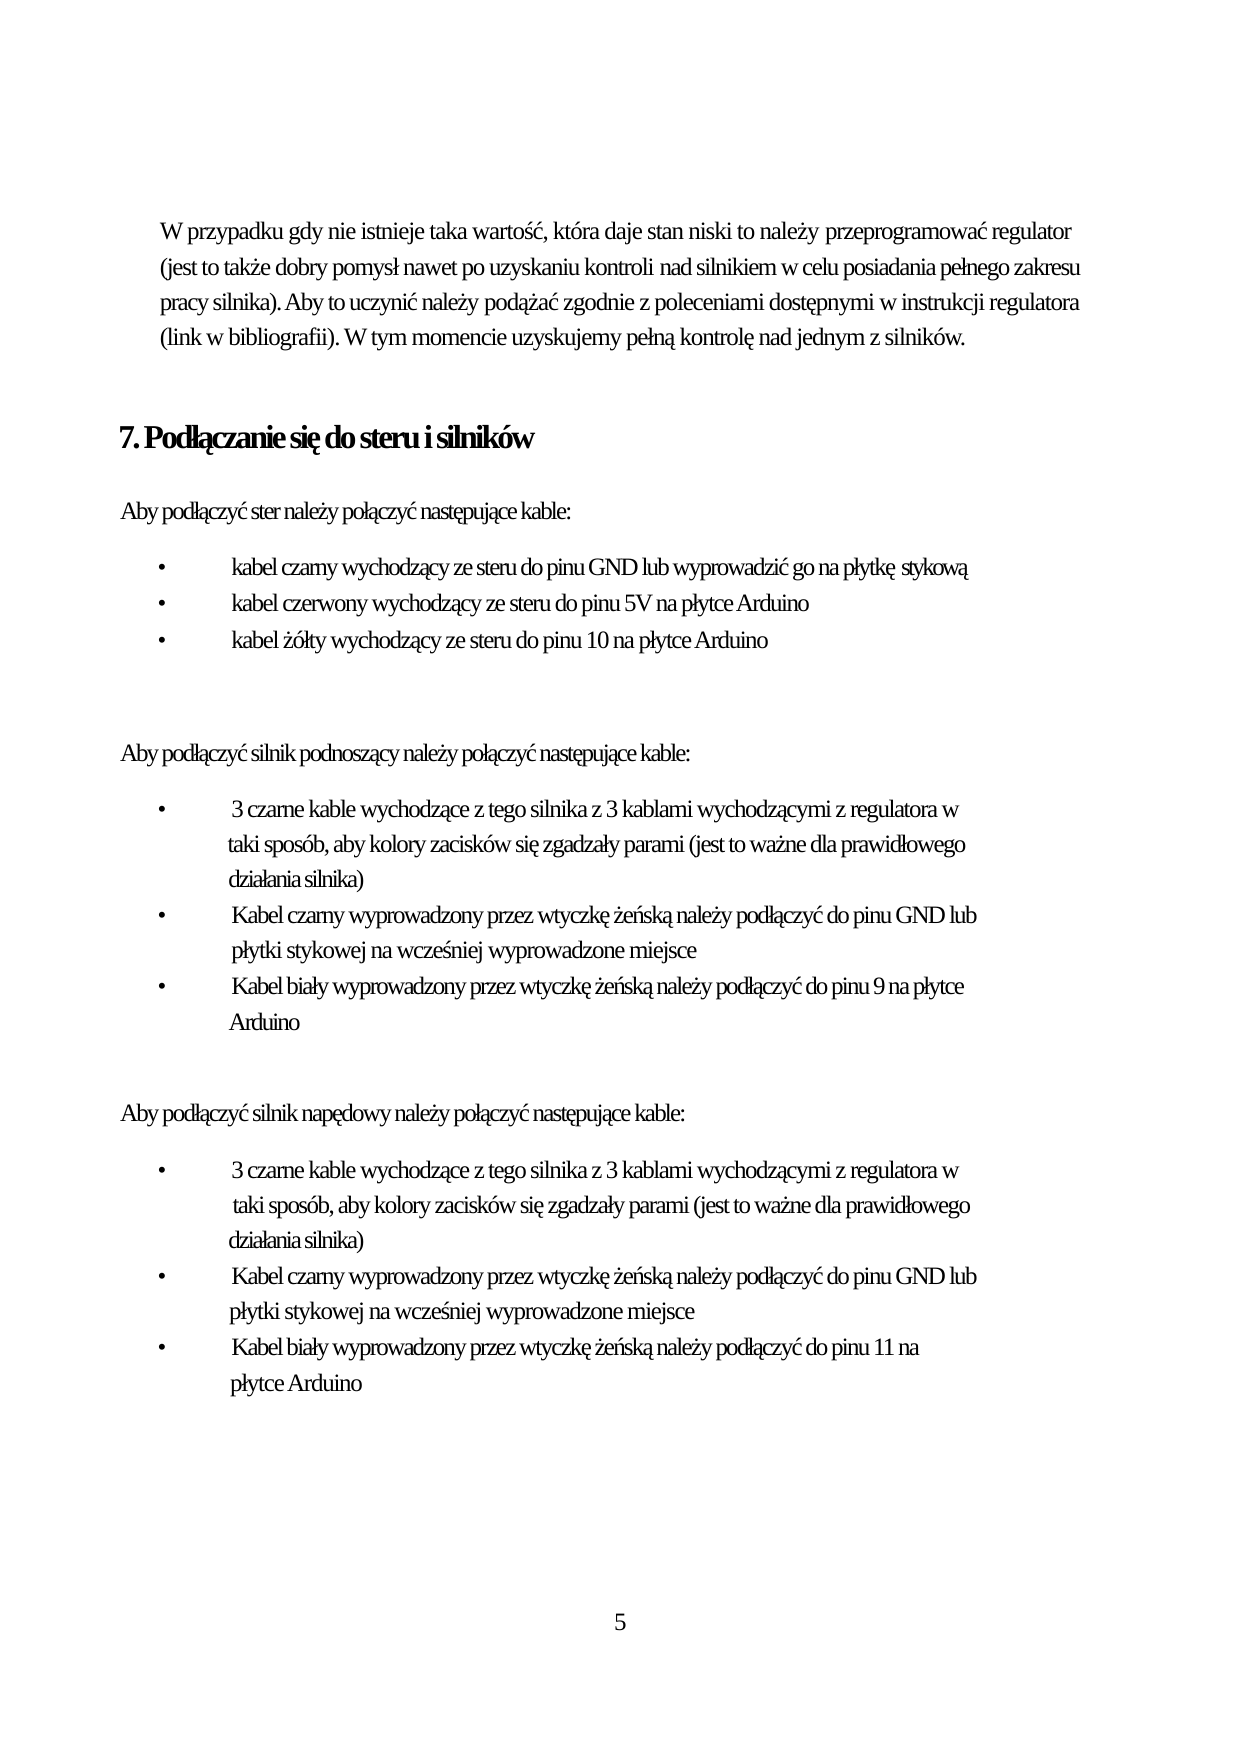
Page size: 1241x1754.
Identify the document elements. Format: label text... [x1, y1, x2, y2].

text (jest to także dobry pomysł nawet po uzyskaniu kontroli nad silnikiem w celu posiadania pełnego zakresu pracy silnika). Aby to uczynić należy podążać zgodnie z poleceniami dostępnymi w instrukcji regulatora (link w bibliografii). W tym momencie uzyskujemy pełną kontrolę nad jednym z silników. [159, 247, 1093, 352]
text działania silnika) [195, 859, 487, 894]
text płytki stykowej na wcześniej wyprowadzone miejsce [157, 1292, 814, 1327]
text • kabel czarny wychodzący ze steru do pinu GND lub wyprowadzić go na płytkę stykową [157, 548, 1042, 583]
subtitle 7. Podłączanie się do steru i silników [118, 413, 1122, 457]
text • Kabel czarny wyprowadzony przez wtyczkę żeńską należy podłączyć do pinu GND lub [157, 1255, 1110, 1292]
text Aby podłączyć silnik napędowy należy połączyć następujące kable: [120, 1096, 874, 1128]
text • Kabel czarny wyprowadzony przez wtyczkę żeńską należy podłączyć do pinu GND lub [157, 894, 1110, 931]
text • Kabel biały wyprowadzony przez wtyczkę żeńską należy podłączyć do pinu 9 na płytce [157, 966, 1118, 1002]
text W przypadku gdy nie istnieje taka wartość, która daje stan niski to należy przeprogramować regulator [159, 212, 1093, 247]
text • 3 czarne kable wychodzące z tego silnika z 3 kablami wychodzącymi z regulatora w [157, 789, 1090, 824]
text Arduino [157, 1002, 411, 1037]
text taki sposób, aby kolory zacisków się zgadzały parami (jest to ważne dla prawidłowego [195, 824, 1117, 859]
text płytce Arduino [157, 1363, 472, 1398]
text • kabel czerwony wychodzący ze steru do pinu 5V na płytce Arduino [157, 583, 943, 619]
text • Kabel biały wyprowadzony przez wtyczkę żeńską należy podłączyć do pinu 11 na [157, 1327, 1069, 1363]
text Aby podłączyć ster należy połączyć następujące kable: [120, 494, 763, 526]
text płytki stykowej na wcześniej wyprowadzone miejsce [157, 931, 814, 966]
text działania silnika) [195, 1220, 487, 1255]
text Aby podłączyć silnik podnoszący należy połączyć następujące kable: [120, 736, 886, 767]
text • 3 czarne kable wychodzące z tego silnika z 3 kablami wychodzącymi z regulatora w [157, 1150, 1090, 1185]
text • kabel żółty wychodzący ze steru do pinu 10 na płytce Arduino [157, 619, 898, 656]
text taki sposób, aby kolory zacisków się zgadzały parami (jest to ważne dla prawidłowego [195, 1185, 1117, 1220]
